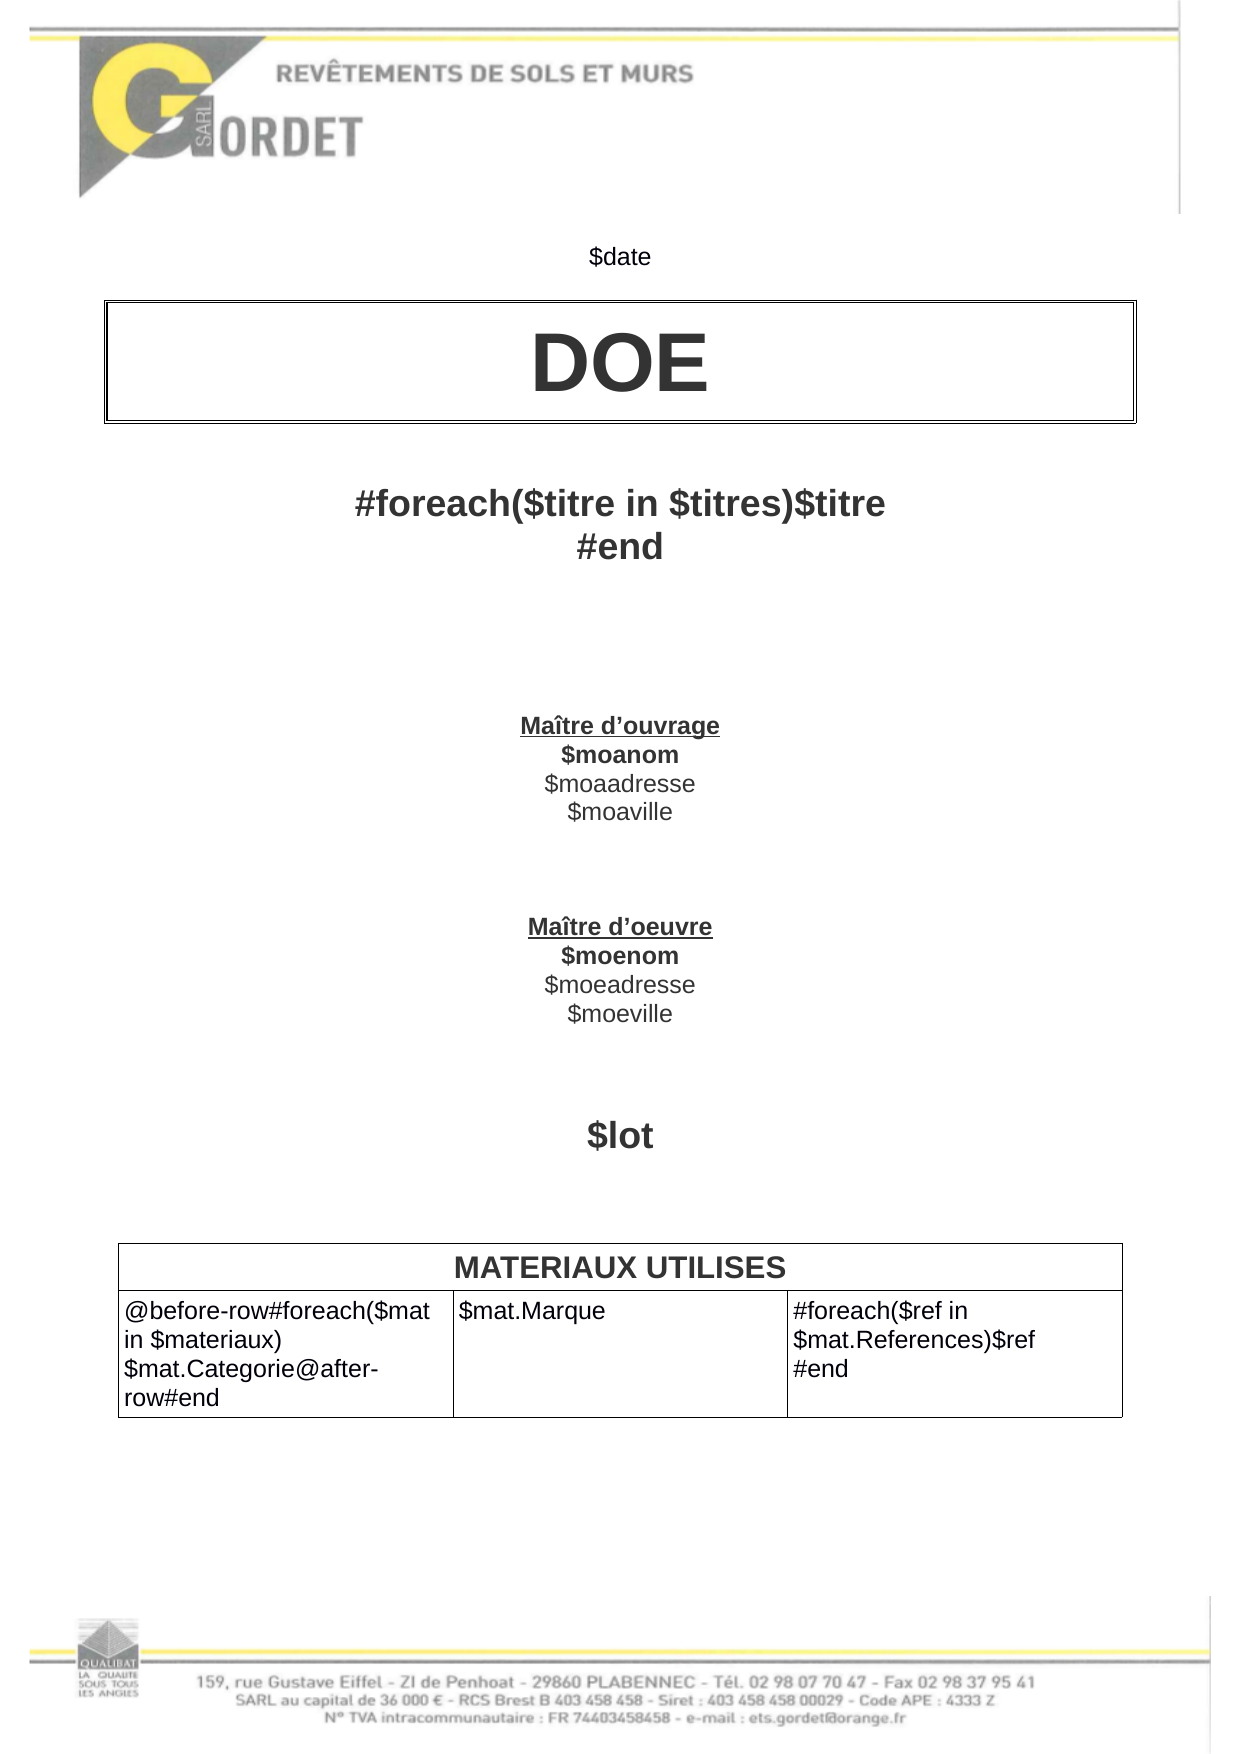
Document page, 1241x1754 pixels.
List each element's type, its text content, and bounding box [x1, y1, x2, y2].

table_cell @before-row#foreach($mat in $materiaux)$mat.Categorie@after-row#end [119, 1291, 453, 1417]
picture [29, 0, 1182, 214]
text $date [118, 242, 1122, 271]
table_cell $mat.Marque [454, 1291, 787, 1417]
text $moeville [118, 998, 1122, 1027]
text $moaadresse [118, 768, 1122, 797]
text Maître d’ouvrage [118, 711, 1122, 740]
text $moaville [118, 797, 1122, 826]
picture [29, 1596, 1211, 1754]
text $moanom [118, 740, 1122, 768]
text $moenom [118, 941, 1122, 970]
text Maître d’oeuvre [118, 912, 1122, 941]
text $moeadresse [118, 970, 1122, 998]
text $lot [118, 1113, 1122, 1157]
table_header MATERIAUX UTILISES [119, 1244, 1122, 1290]
text #foreach($titre in $titres)$titre #end [118, 481, 1122, 567]
table_cell #foreach($ref in $mat.References)$ref #end [788, 1291, 1122, 1417]
